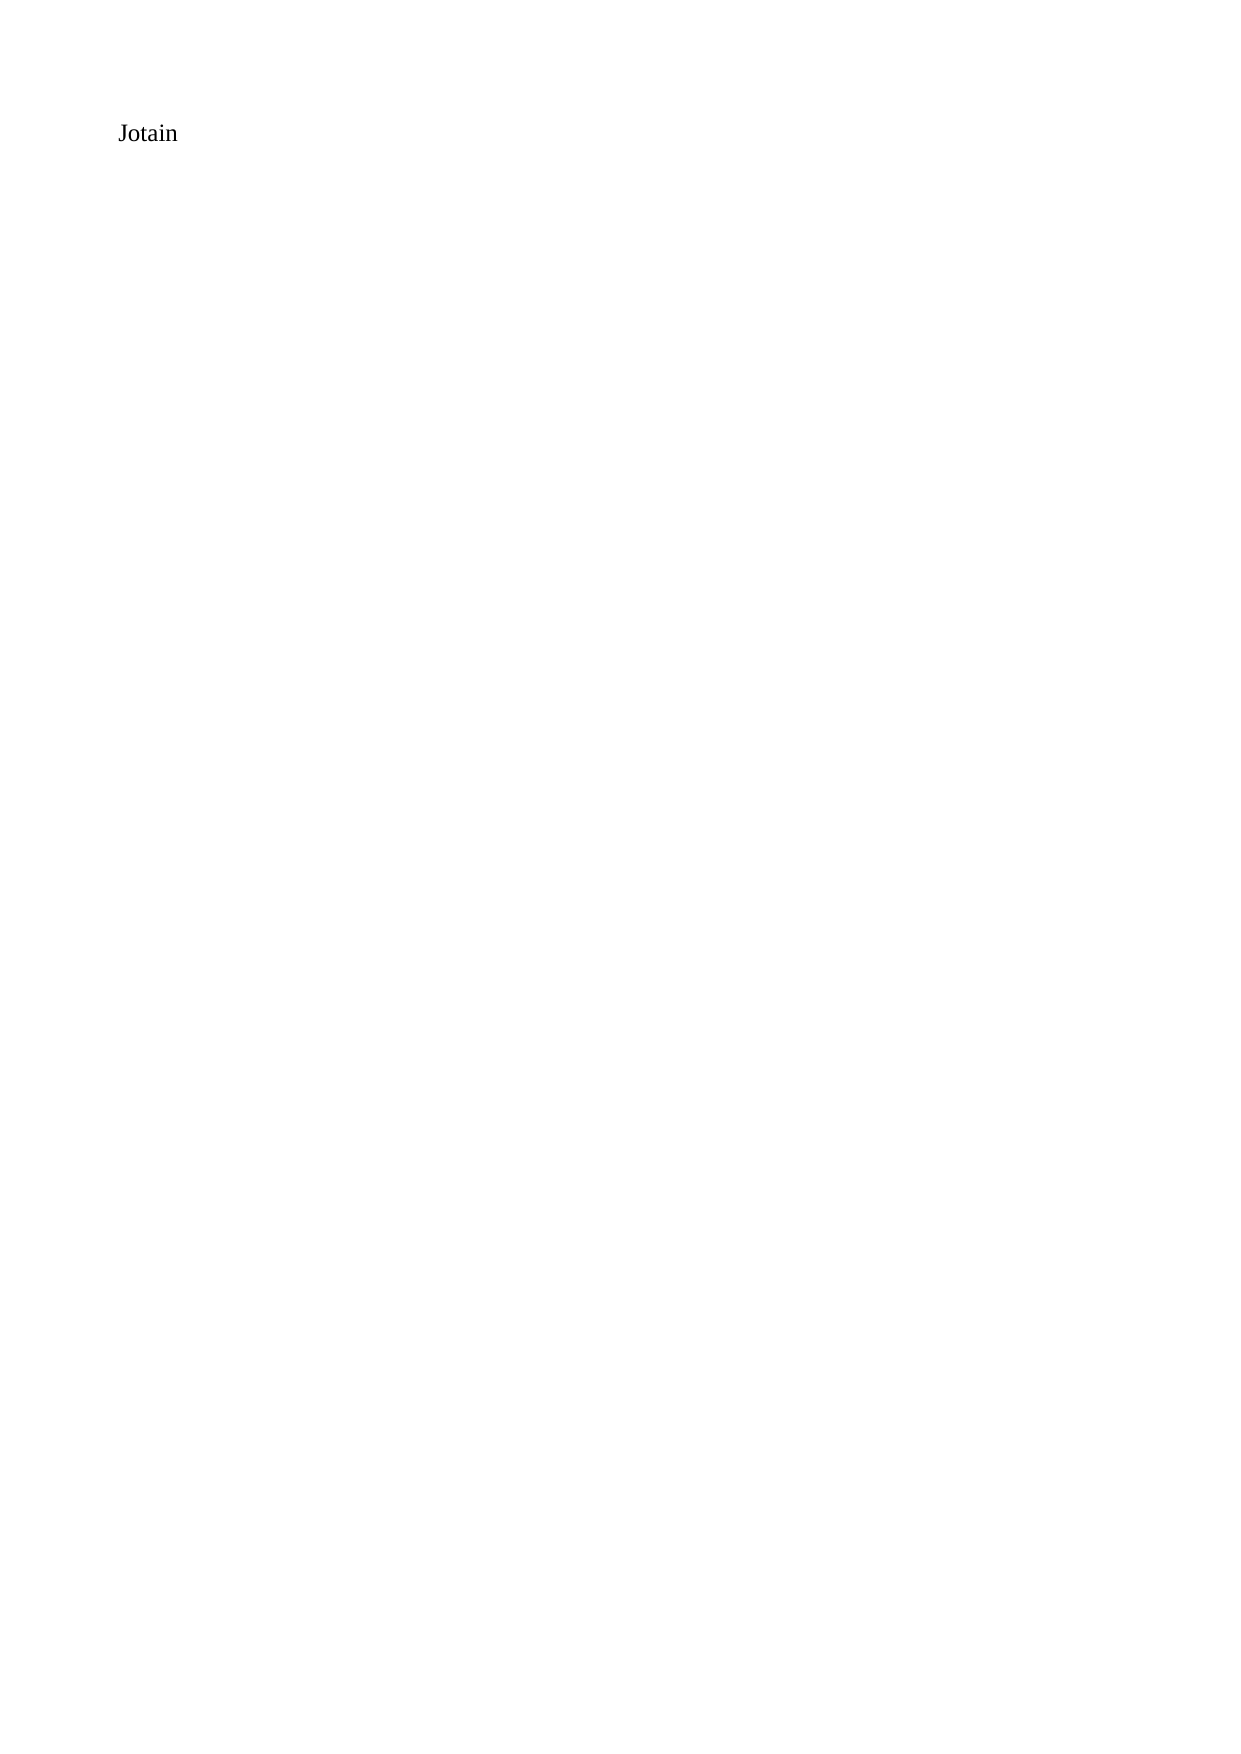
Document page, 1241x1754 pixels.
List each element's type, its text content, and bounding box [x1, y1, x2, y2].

text Jotain [118, 118, 1122, 147]
